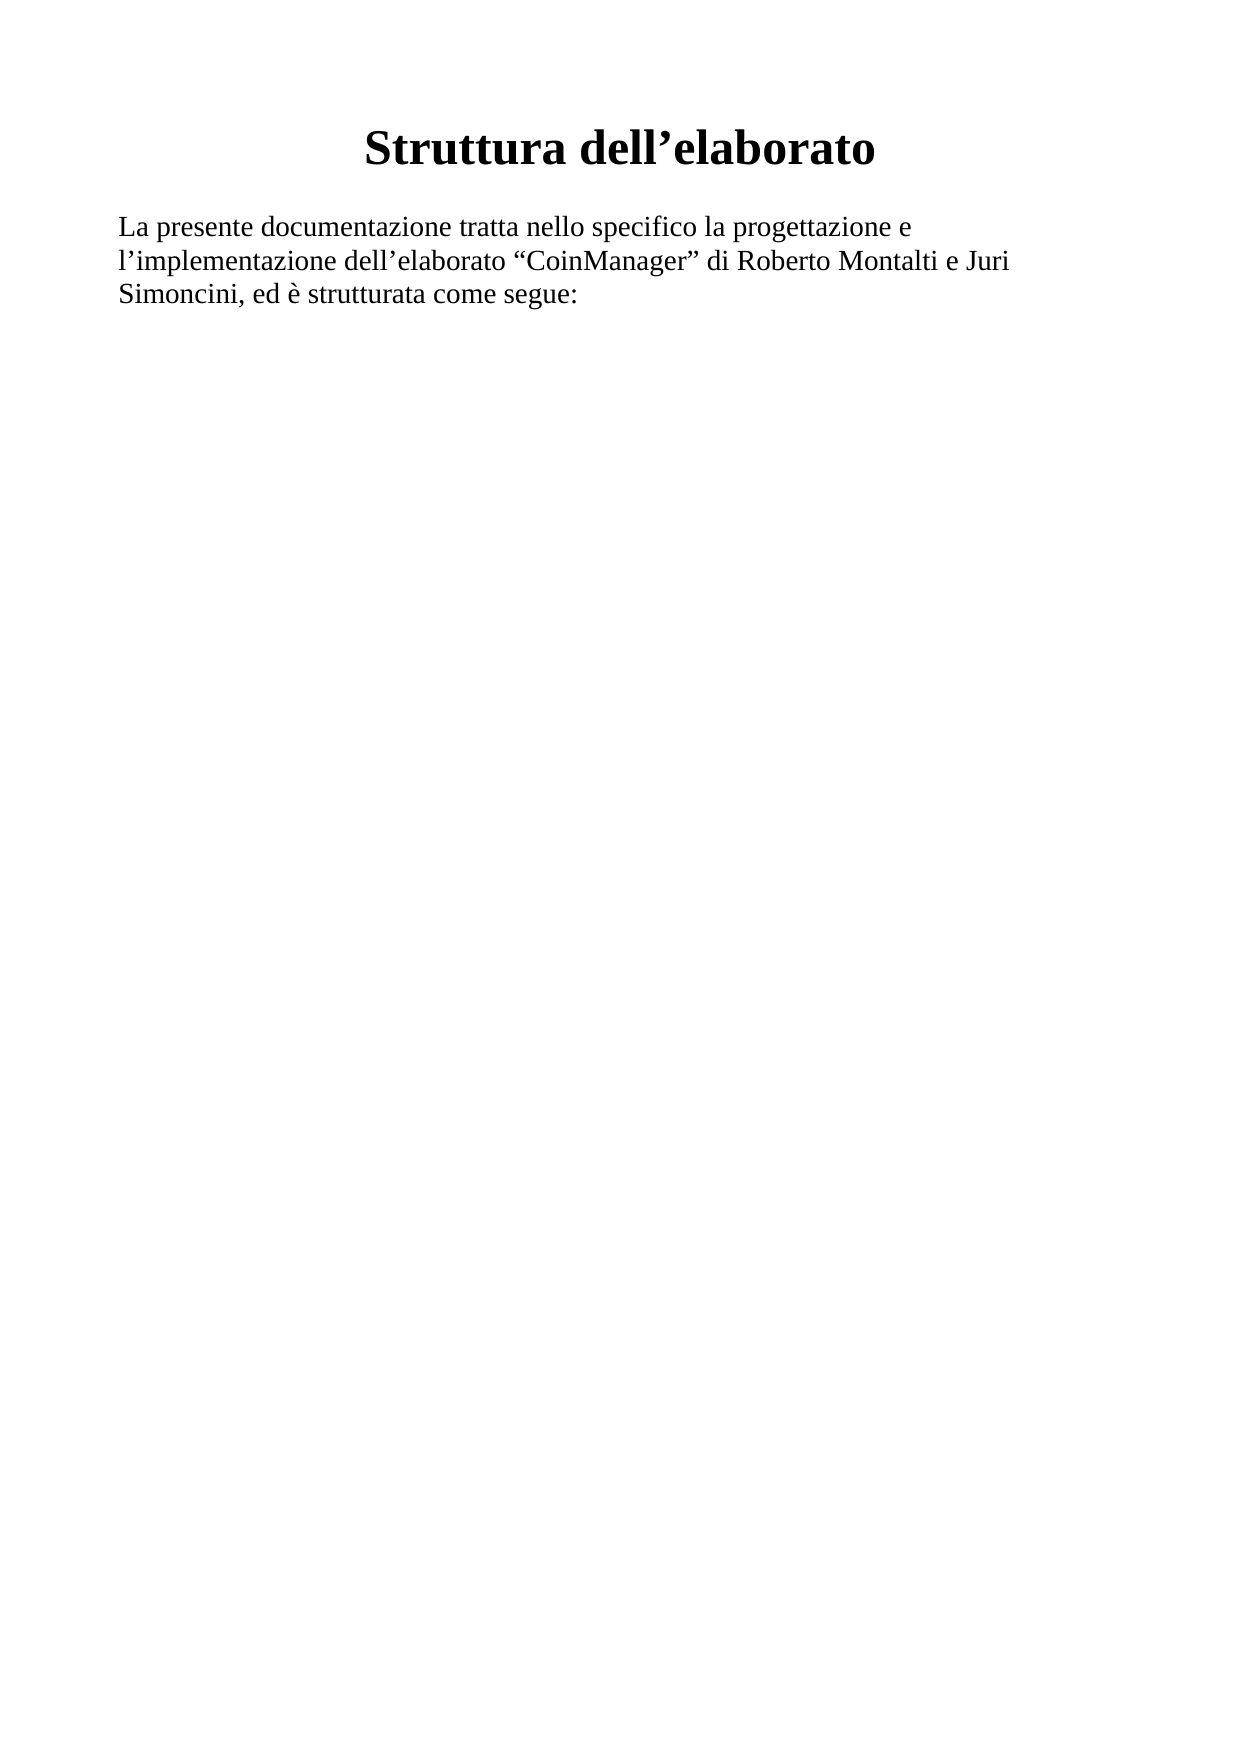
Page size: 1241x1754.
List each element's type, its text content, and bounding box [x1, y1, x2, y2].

text Struttura dell’elaborato [118, 118, 1122, 176]
text La presente documentazione tratta nello specifico la progettazione e l’implementazione dell’elaborato “CoinManager” di Roberto Montalti e Juri Simoncini, ed è strutturata come segue: [118, 209, 1122, 310]
